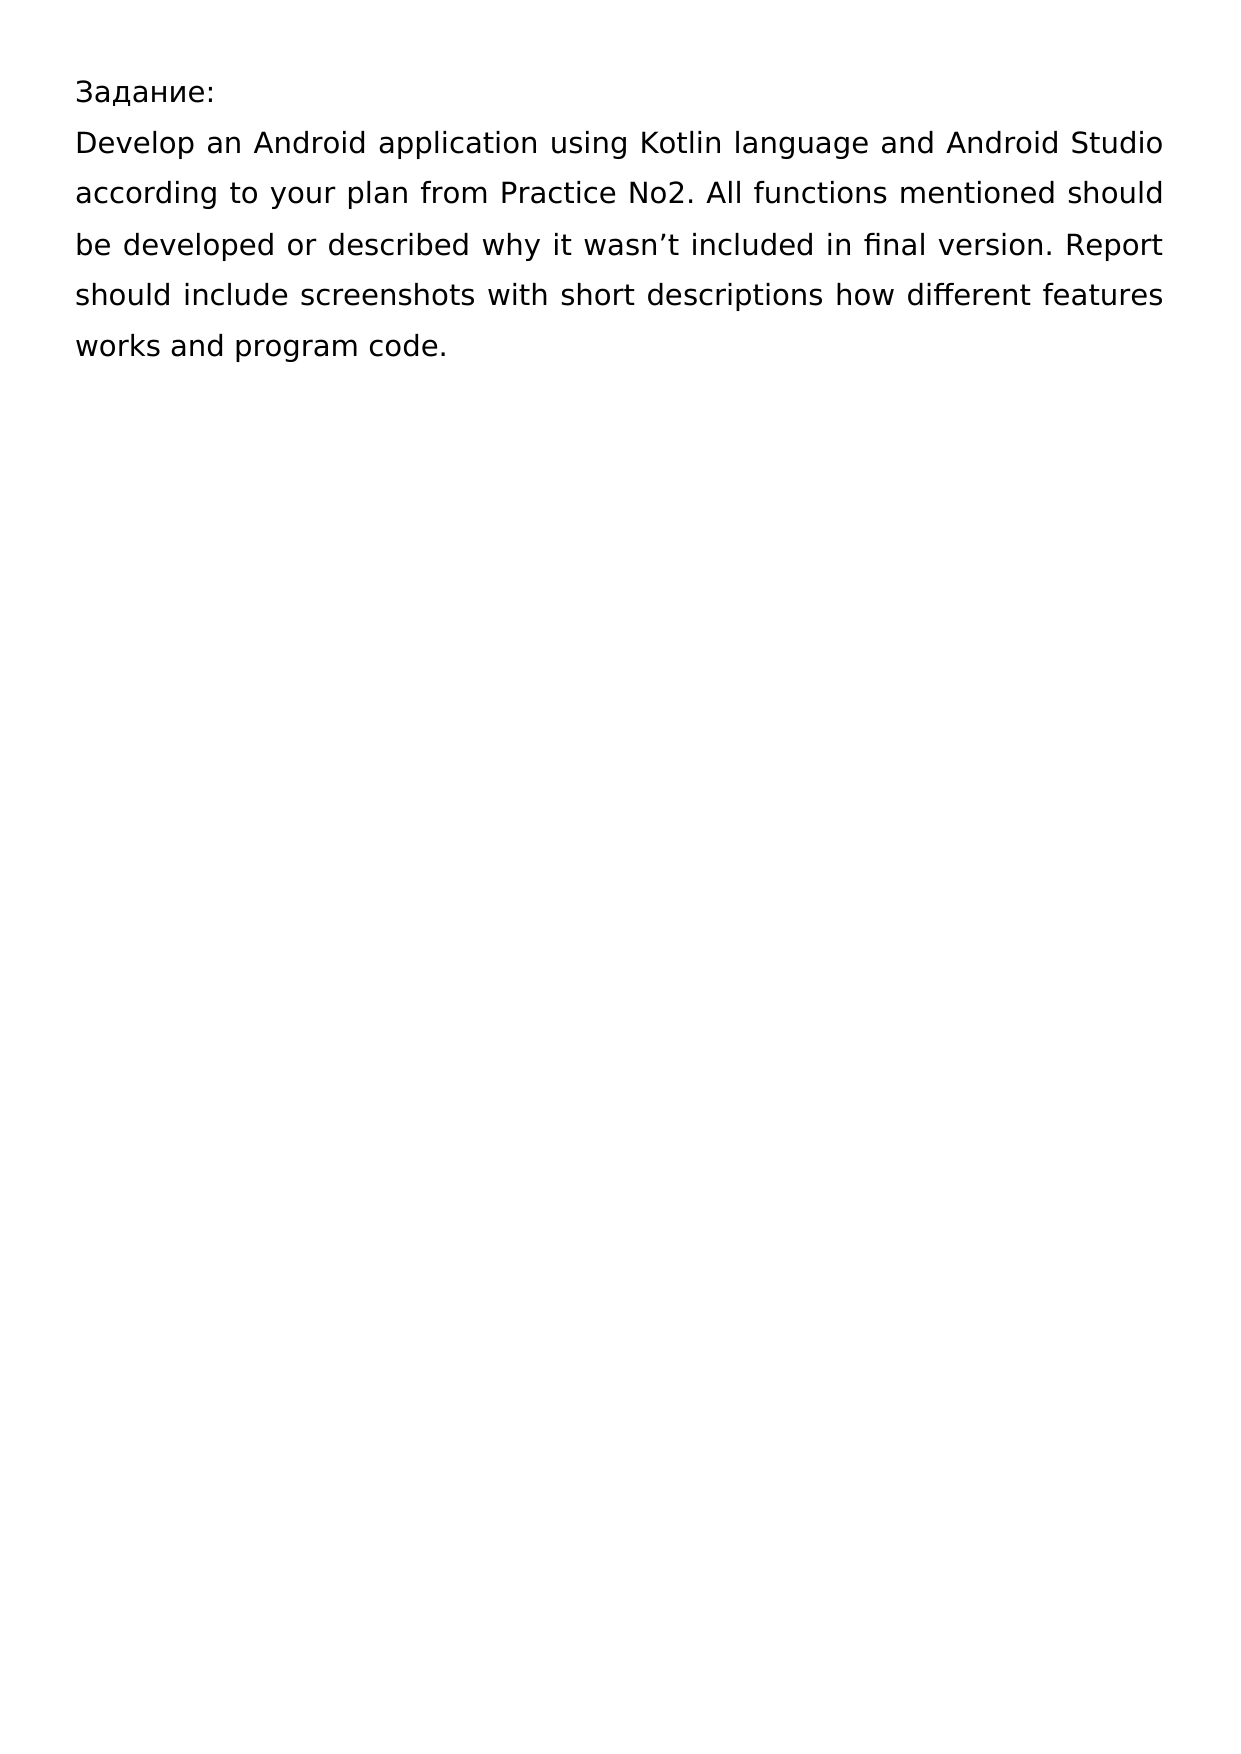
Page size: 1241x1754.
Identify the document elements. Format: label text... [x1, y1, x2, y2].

text Задание: [75, 75, 1165, 109]
text Develop an Android application using Kotlin language and Android Studio according to your plan from Practice No2. All functions mentioned should be developed or described why it wasn’t included in final version. Report should include screenshots with short descriptions how different features works and program code. [75, 126, 1165, 364]
